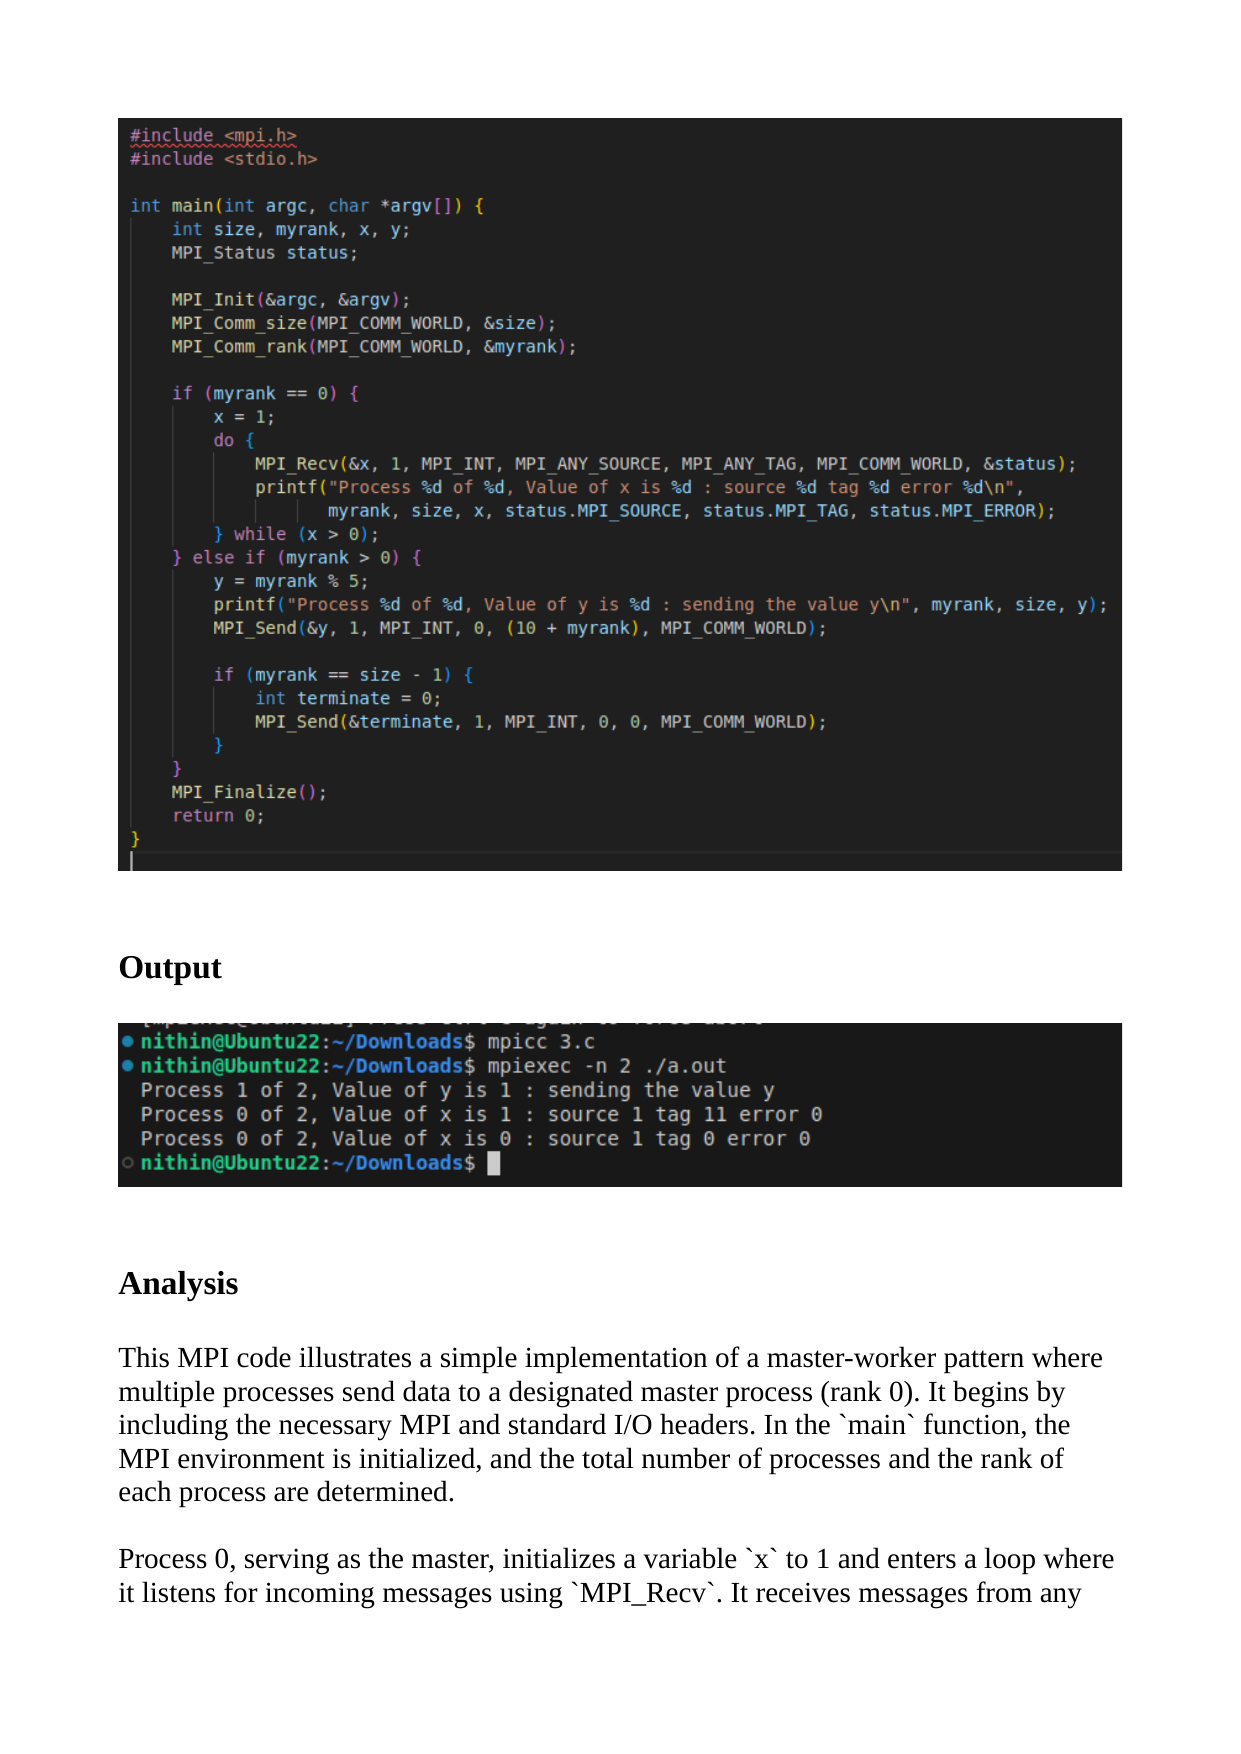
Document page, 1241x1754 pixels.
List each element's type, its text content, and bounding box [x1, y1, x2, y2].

text Process 0, serving as the master, initializes a variable `x` to 1 and enters a loop where it listens for incoming messages using `MPI_Recv`. It receives messages from any [118, 1542, 1122, 1609]
picture [118, 1023, 1123, 1187]
text Analysis [118, 1264, 1122, 1302]
text Output [118, 947, 1122, 985]
picture [118, 118, 1123, 871]
text This MPI code illustrates a simple implementation of a master-worker pattern where multiple processes send data to a designated master process (rank 0). It begins by including the necessary MPI and standard I/O headers. In the `main` function, the MPI environment is initialized, and the total number of processes and the rank of each process are determined. [118, 1340, 1122, 1508]
